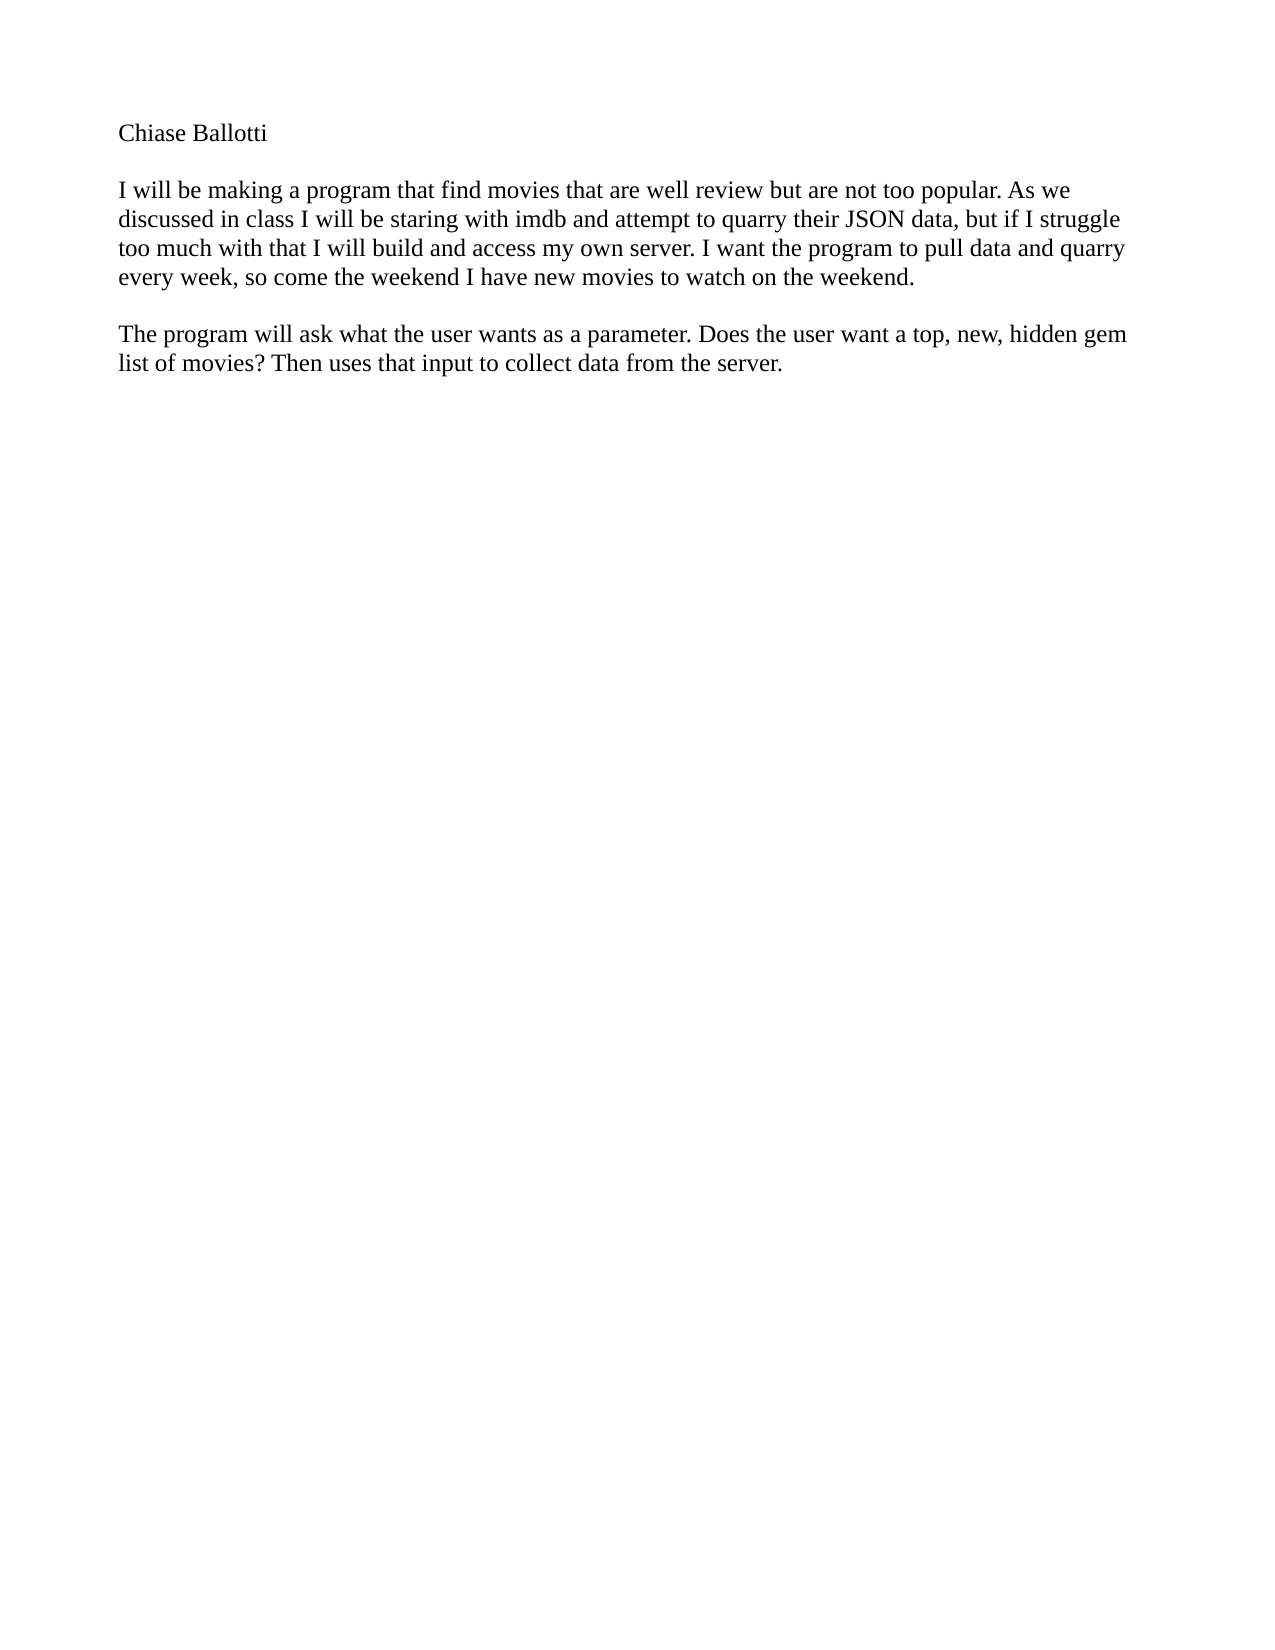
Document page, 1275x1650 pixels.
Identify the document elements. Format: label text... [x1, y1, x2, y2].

text Chiase Ballotti [118, 118, 1157, 147]
text The program will ask what the user wants as a parameter. Does the user want a top, new, hidden gem list of movies? Then uses that input to collect data from the server. [118, 319, 1157, 377]
text I will be making a program that find movies that are well review but are not too popular. As we discussed in class I will be staring with imdb and attempt to quarry their JSON data, but if I struggle too much with that I will build and access my own server. I want the program to pull data and quarry every week, so come the weekend I have new movies to watch on the weekend. [118, 176, 1157, 291]
